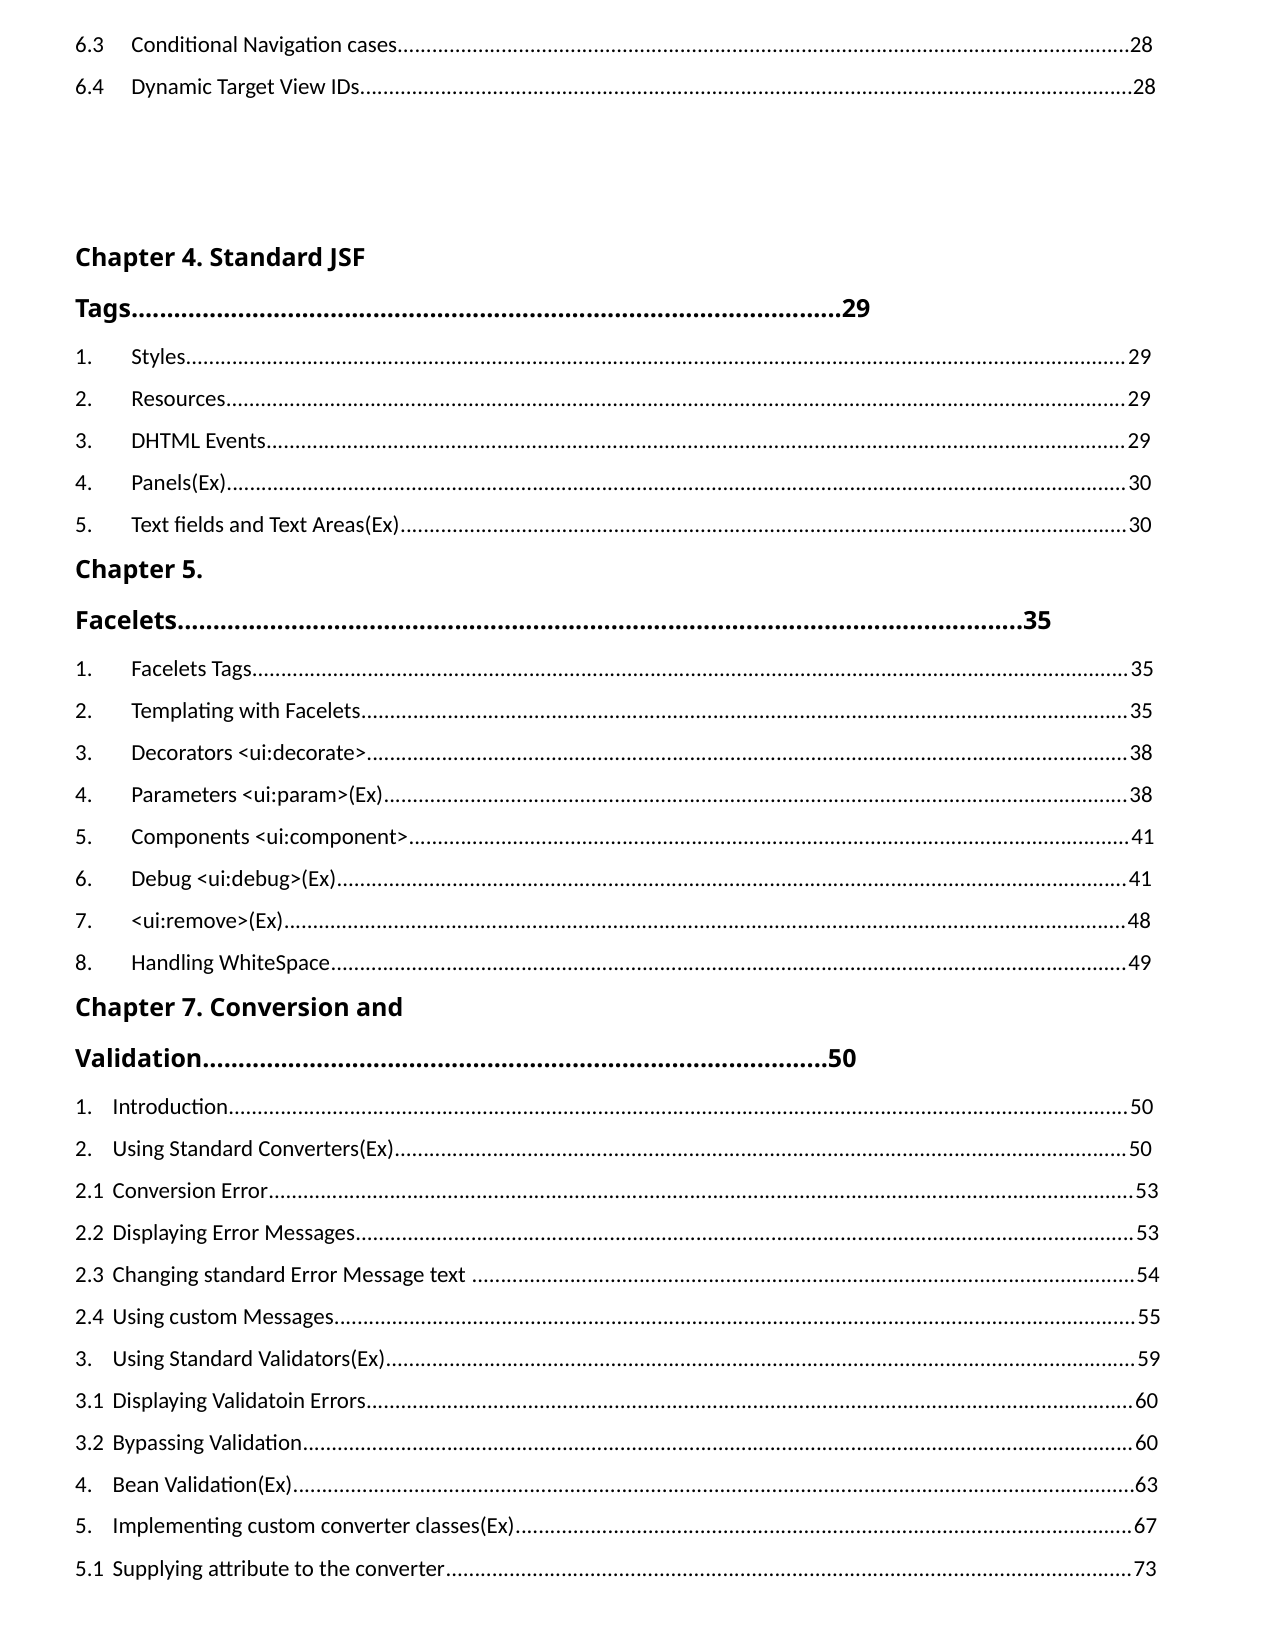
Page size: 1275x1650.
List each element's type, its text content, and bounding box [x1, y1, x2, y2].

text 5.1 Supplying attribute to the converter.......................................................................................................................73 [75, 1554, 1162, 1582]
text 8. Handling WhiteSpace..........................................................................................................................................49 [75, 948, 1162, 976]
text 2.4 Using custom Messages...........................................................................................................................................55 [75, 1302, 1162, 1330]
text Chapter 4. Standard JSF Tags....................................................................................................29 [75, 240, 1162, 325]
text Chapter 5. Facelets.......................................................................................................................35 [75, 552, 1162, 637]
text 2.2 Displaying Error Messages.......................................................................................................................................53 [75, 1218, 1162, 1246]
text 4. Parameters <ui:param>(Ex).................................................................................................................................38 [75, 780, 1162, 808]
text 4. Bean Validation(Ex)..................................................................................................................................................63 [75, 1470, 1162, 1498]
text 1. Facelets Tags........................................................................................................................................................35 [75, 654, 1162, 682]
text 6. Debug <ui:debug>(Ex).........................................................................................................................................41 [75, 864, 1162, 892]
text 4. Panels(Ex)............................................................................................................................................................30 [75, 468, 1162, 496]
text 1. Styles...................................................................................................................................................................29 [75, 342, 1162, 370]
text 6.4 Dynamic Target View IDs......................................................................................................................................28 [75, 72, 1162, 100]
text 2. Resources............................................................................................................................................................29 [75, 384, 1162, 412]
text 3.1 Displaying Validatoin Errors.....................................................................................................................................60 [75, 1386, 1162, 1414]
text 5. Text fields and Text Areas(Ex)..............................................................................................................................30 [75, 510, 1162, 538]
text 3. Decorators <ui:decorate>....................................................................................................................................38 [75, 738, 1162, 766]
text 2.1 Conversion Error......................................................................................................................................................53 [75, 1176, 1162, 1204]
text 3. DHTML Events.....................................................................................................................................................29 [75, 426, 1162, 454]
text 3.2 Bypassing Validation................................................................................................................................................60 [75, 1428, 1162, 1456]
text 6.3 Conditional Navigation cases...............................................................................................................................28 [75, 30, 1162, 58]
text 2. Using Standard Converters(Ex)...............................................................................................................................50 [75, 1134, 1162, 1162]
text 7. <ui:remove>(Ex)..................................................................................................................................................48 [75, 906, 1162, 934]
text 5. Implementing custom converter classes(Ex)...........................................................................................................67 [75, 1512, 1162, 1540]
text 2.3 Changing standard Error Message text ...................................................................................................................54 [75, 1260, 1162, 1288]
text 2. Templating with Facelets.....................................................................................................................................35 [75, 696, 1162, 724]
text 3. Using Standard Validators(Ex)..................................................................................................................................59 [75, 1344, 1162, 1372]
text Chapter 7. Conversion and Validation........................................................................................50 [75, 990, 1162, 1075]
text 1. Introduction............................................................................................................................................................50 [75, 1092, 1162, 1120]
text 5. Components <ui:component>.............................................................................................................................41 [75, 822, 1162, 850]
